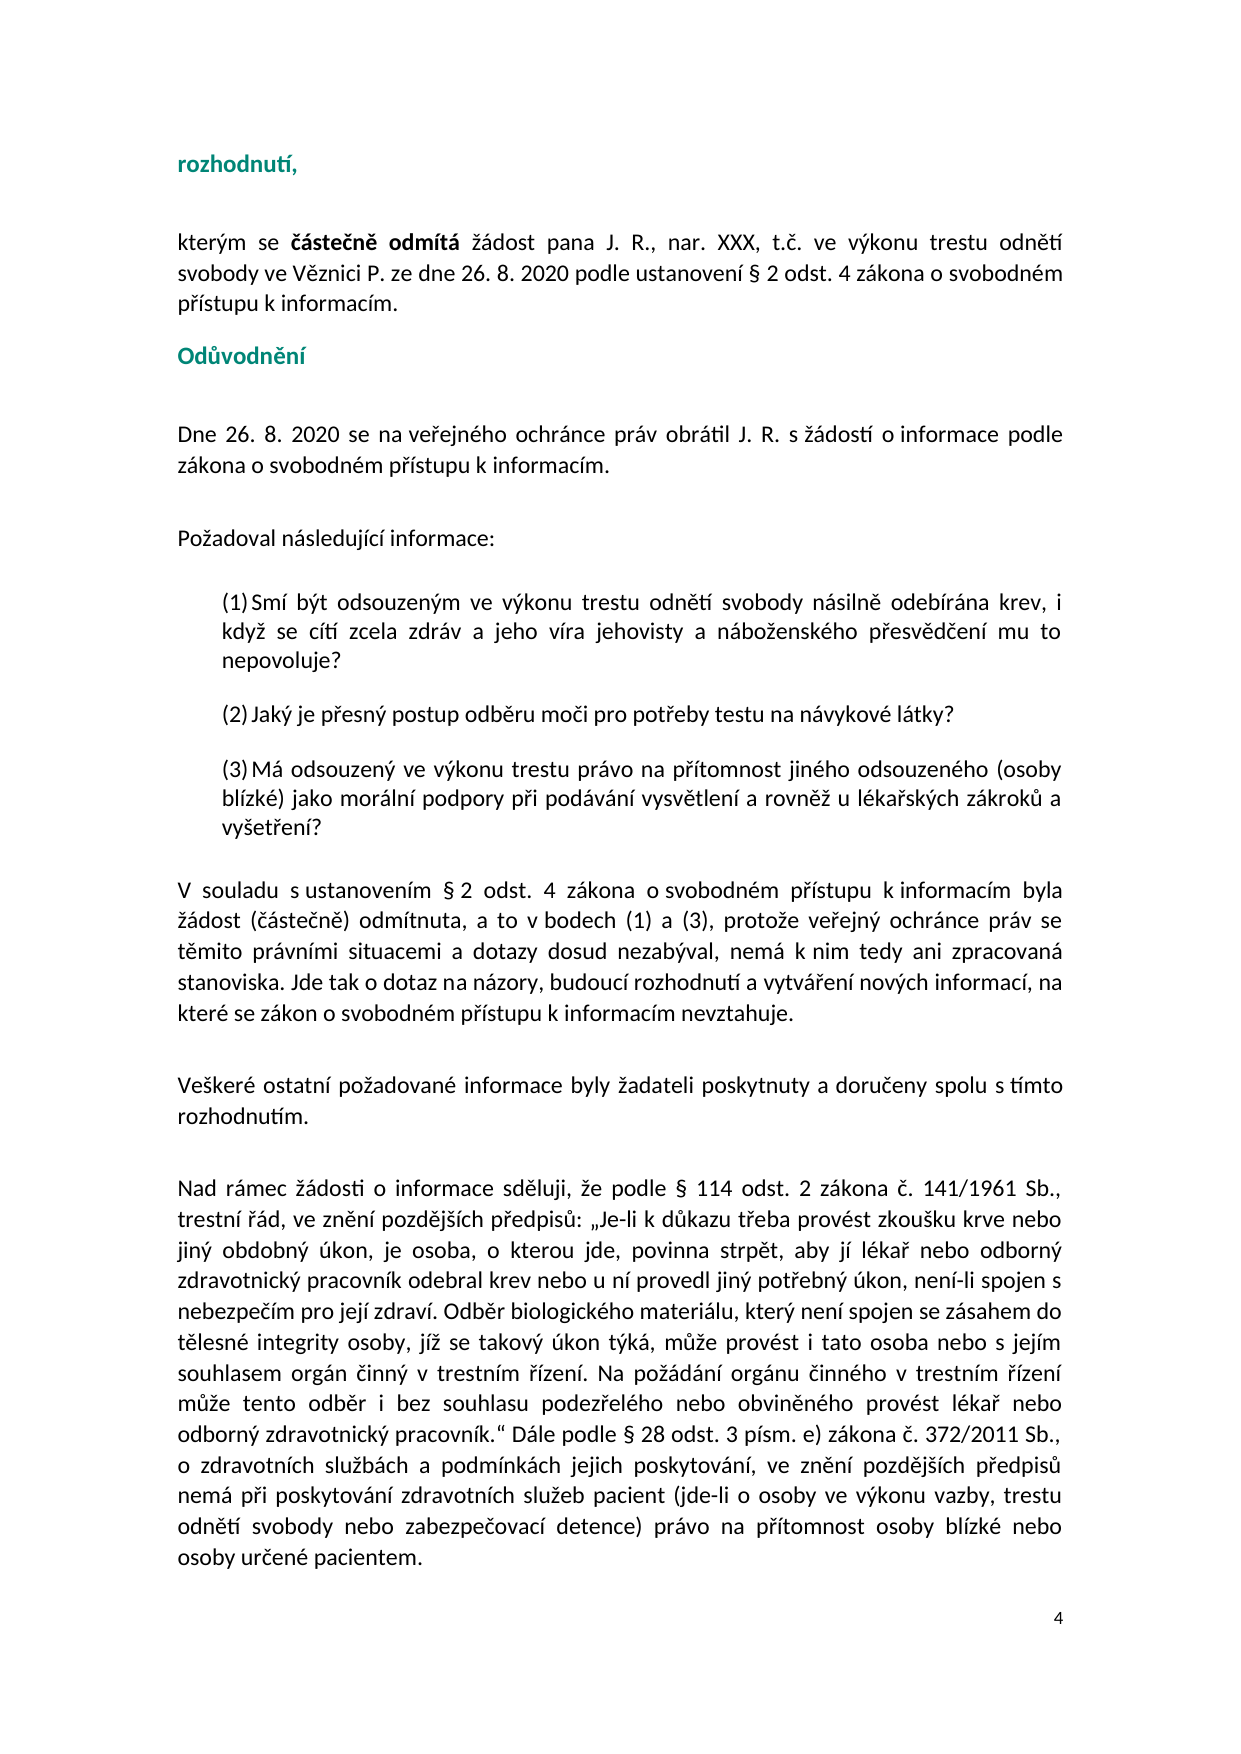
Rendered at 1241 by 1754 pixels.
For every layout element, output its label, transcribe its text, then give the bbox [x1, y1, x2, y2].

text Požadoval následující informace: [177, 523, 1063, 552]
list Jaký je přesný postup odběru moči pro potřeby testu na návykové látky? [222, 699, 1063, 729]
text Nad rámec žádosti o informace sděluji, že podle § 114 odst. 2 zákona č. 141/1961 Sb., trestní řád, ve znění pozdějších předpisů: „Je-li k důkazu třeba provést zkoušku krve nebo jiný obdobný úkon, je osoba, o kterou jde, povinna strpět, aby jí lékař nebo odborný zdravotnický pracovník odebral krev nebo u ní provedl jiný potřebný úkon, není-li spojen s nebezpečím pro její zdraví. Odběr biologického materiálu, který není spojen se zásahem do tělesné integrity osoby, jíž se takový úkon týká, může provést i tato osoba nebo s jejím souhlasem orgán činný v trestním řízení. Na požádání orgánu činného v trestním řízení může tento odběr i bez souhlasu podezřelého nebo obviněného provést lékař nebo odborný zdravotnický pracovník.“ Dále podle § 28 odst. 3 písm. e) zákona č. 372/2011 Sb., o zdravotních službách a podmínkách jejich poskytování, ve znění pozdějších předpisů nemá při poskytování zdravotních služeb pacient (jde-li o osoby ve výkonu vazby, trestu odnětí svobody nebo zabezpečovací detence) právo na přítomnost osoby blízké nebo osoby určené pacientem. [177, 1173, 1063, 1571]
text V souladu s ustanovením § 2 odst. 4 zákona o svobodném přístupu k informacím byla žádost (částečně) odmítnuta, a to v bodech (1) a (3), protože veřejný ochránce práv se těmito právními situacemi a dotazy dosud nezabýval, nemá k nim tedy ani zpracovaná stanoviska. Jde tak o dotaz na názory, budoucí rozhodnutí a vytváření nových informací, na které se zákon o svobodném přístupu k informacím nevztahuje. [177, 875, 1063, 1027]
subtitle Odůvodnění [177, 340, 1063, 371]
list Smí být odsouzeným ve výkonu trestu odnětí svobody násilně odebírána krev, i když se cítí zcela zdráv a jeho víra jehovisty a náboženského přesvědčení mu to nepovoluje? [222, 587, 1063, 674]
text Dne 26. 8. 2020 se na veřejného ochránce práv obrátil J. R. s žádostí o informace podle zákona o svobodném přístupu k informacím. [177, 419, 1063, 479]
text kterým se částečně odmítá žádost pana J. R., nar. XXX, t.č. ve výkonu trestu odnětí svobody ve Věznici P. ze dne 26. 8. 2020 podle ustanovení § 2 odst. 4 zákona o svobodném přístupu k informacím. [177, 227, 1063, 318]
text Veškeré ostatní požadované informace byly žadateli poskytnuty a doručeny spolu s tímto rozhodnutím. [177, 1070, 1063, 1130]
list Má odsouzený ve výkonu trestu právo na přítomnost jiného odsouzeného (osoby blízké) jako morální podpory při podávání vysvětlení a rovněž u lékařských zákroků a vyšetření? [222, 754, 1063, 842]
subtitle rozhodnutí, [177, 148, 1063, 178]
